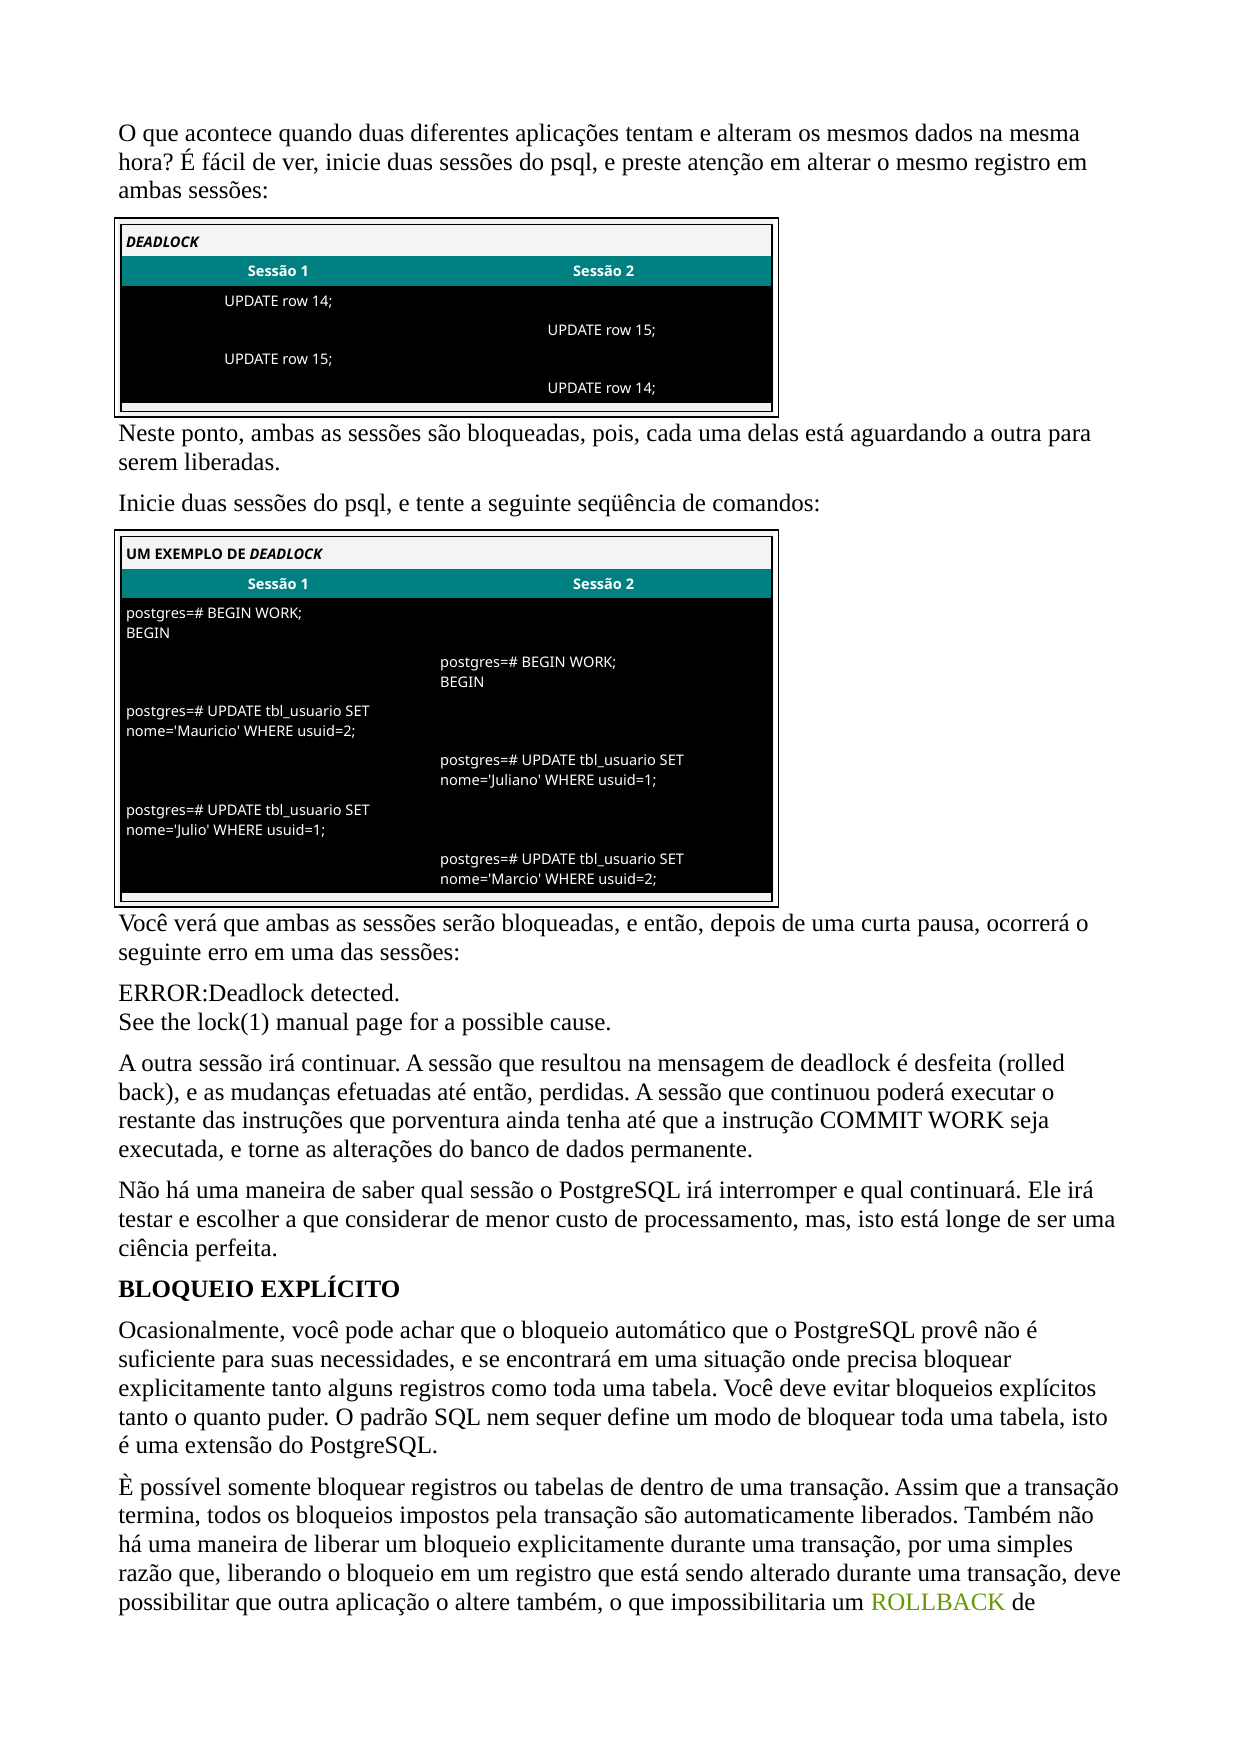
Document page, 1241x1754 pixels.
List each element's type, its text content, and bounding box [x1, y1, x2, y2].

table_cell [435, 286, 771, 315]
table_cell postgres=# UPDATE tbl_usuario SET nome='Marcio' WHERE usuid=2; [435, 844, 771, 893]
table_header [122, 893, 771, 901]
table_header [118, 219, 774, 411]
table_header [118, 531, 774, 901]
table_cell Sessão 1 [122, 569, 435, 598]
text Você verá que ambas as sessões serão bloqueadas, e então, depois de uma curta pausa, ocorrerá o seguinte erro em uma das sessões: [118, 908, 1122, 966]
table_cell UPDATE row 14; [122, 286, 435, 315]
text A outra sessão irá continuar. A sessão que resultou na mensagem de deadlock é desfeita (rolled back), e as mudanças efetuadas até então, perdidas. A sessão que continuou poderá executar o restante das instruções que porventura ainda tenha até que a instrução COMMIT WORK seja executada, e torne as alterações do banco de dados permanente. [118, 1048, 1122, 1163]
table_cell [435, 795, 771, 844]
table_cell Sessão 2 [435, 256, 771, 286]
table_cell postgres=# UPDATE tbl_usuario SET nome='Juliano' WHERE usuid=1; [435, 746, 771, 795]
table_cell postgres=# BEGIN WORK; BEGIN [435, 647, 771, 696]
table_cell [435, 696, 771, 746]
table_cell UPDATE row 15; [435, 315, 771, 344]
table_header DEADLOCK [122, 227, 771, 256]
table_cell Sessão 1 [122, 256, 435, 286]
table_cell postgres=# BEGIN WORK; BEGIN [122, 598, 435, 647]
table_cell UPDATE row 14; [435, 374, 771, 403]
table_cell postgres=# UPDATE tbl_usuario SET nome='Julio' WHERE usuid=1; [122, 795, 435, 844]
table_cell postgres=# UPDATE tbl_usuario SET nome='Mauricio' WHERE usuid=2; [122, 696, 435, 746]
table_cell [122, 844, 435, 893]
text O que acontece quando duas diferentes aplicações tentam e alteram os mesmos dados na mesma hora? É fácil de ver, inicie duas sessões do psql, e preste atenção em alterar o mesmo registro em ambas sessões: [118, 118, 1122, 204]
table_cell UPDATE row 15; [122, 344, 435, 373]
table_cell [122, 746, 435, 795]
table_header [122, 403, 771, 411]
table_cell [122, 647, 435, 696]
text È possível somente bloquear registros ou tabelas de dentro de uma transação. Assim que a transação termina, todos os bloqueios impostos pela transação são automaticamente liberados. Também não há uma maneira de liberar um bloqueio explicitamente durante uma transação, por uma simples razão que, liberando o bloqueio em um registro que está sendo alterado durante uma transação, deve possibilitar que outra aplicação o altere também, o que impossibilitaria um ROLLBACK de [118, 1472, 1122, 1616]
text BLOQUEIO EXPLÍCITO [118, 1274, 1122, 1303]
text ERROR:Deadlock detected. See the lock(1) manual page for a possible cause. [118, 978, 1122, 1036]
table_cell [122, 315, 435, 344]
table_header UM EXEMPLO DE DEADLOCK [122, 540, 771, 569]
text Neste ponto, ambas as sessões são bloqueadas, pois, cada uma delas está aguardando a outra para serem liberadas. [118, 418, 1122, 475]
table_cell [435, 598, 771, 647]
text Não há uma maneira de saber qual sessão o PostgreSQL irá interromper e qual continuará. Ele irá testar e escolher a que considerar de menor custo de processamento, mas, isto está longe de ser uma ciência perfeita. [118, 1176, 1122, 1262]
table_cell [435, 344, 771, 373]
text Inicie duas sessões do psql, e tente a seguinte seqüência de comandos: [118, 488, 1122, 517]
text Ocasionalmente, você pode achar que o bloqueio automático que o PostgreSQL provê não é suficiente para suas necessidades, e se encontrará em uma situação onde precisa bloquear explicitamente tanto alguns registros como toda uma tabela. Você deve evitar bloqueios explícitos tanto o quanto puder. O padrão SQL nem sequer define um modo de bloquear toda uma tabela, isto é uma extensão do PostgreSQL. [118, 1316, 1122, 1459]
table_cell Sessão 2 [435, 569, 771, 598]
table_cell [122, 374, 435, 403]
